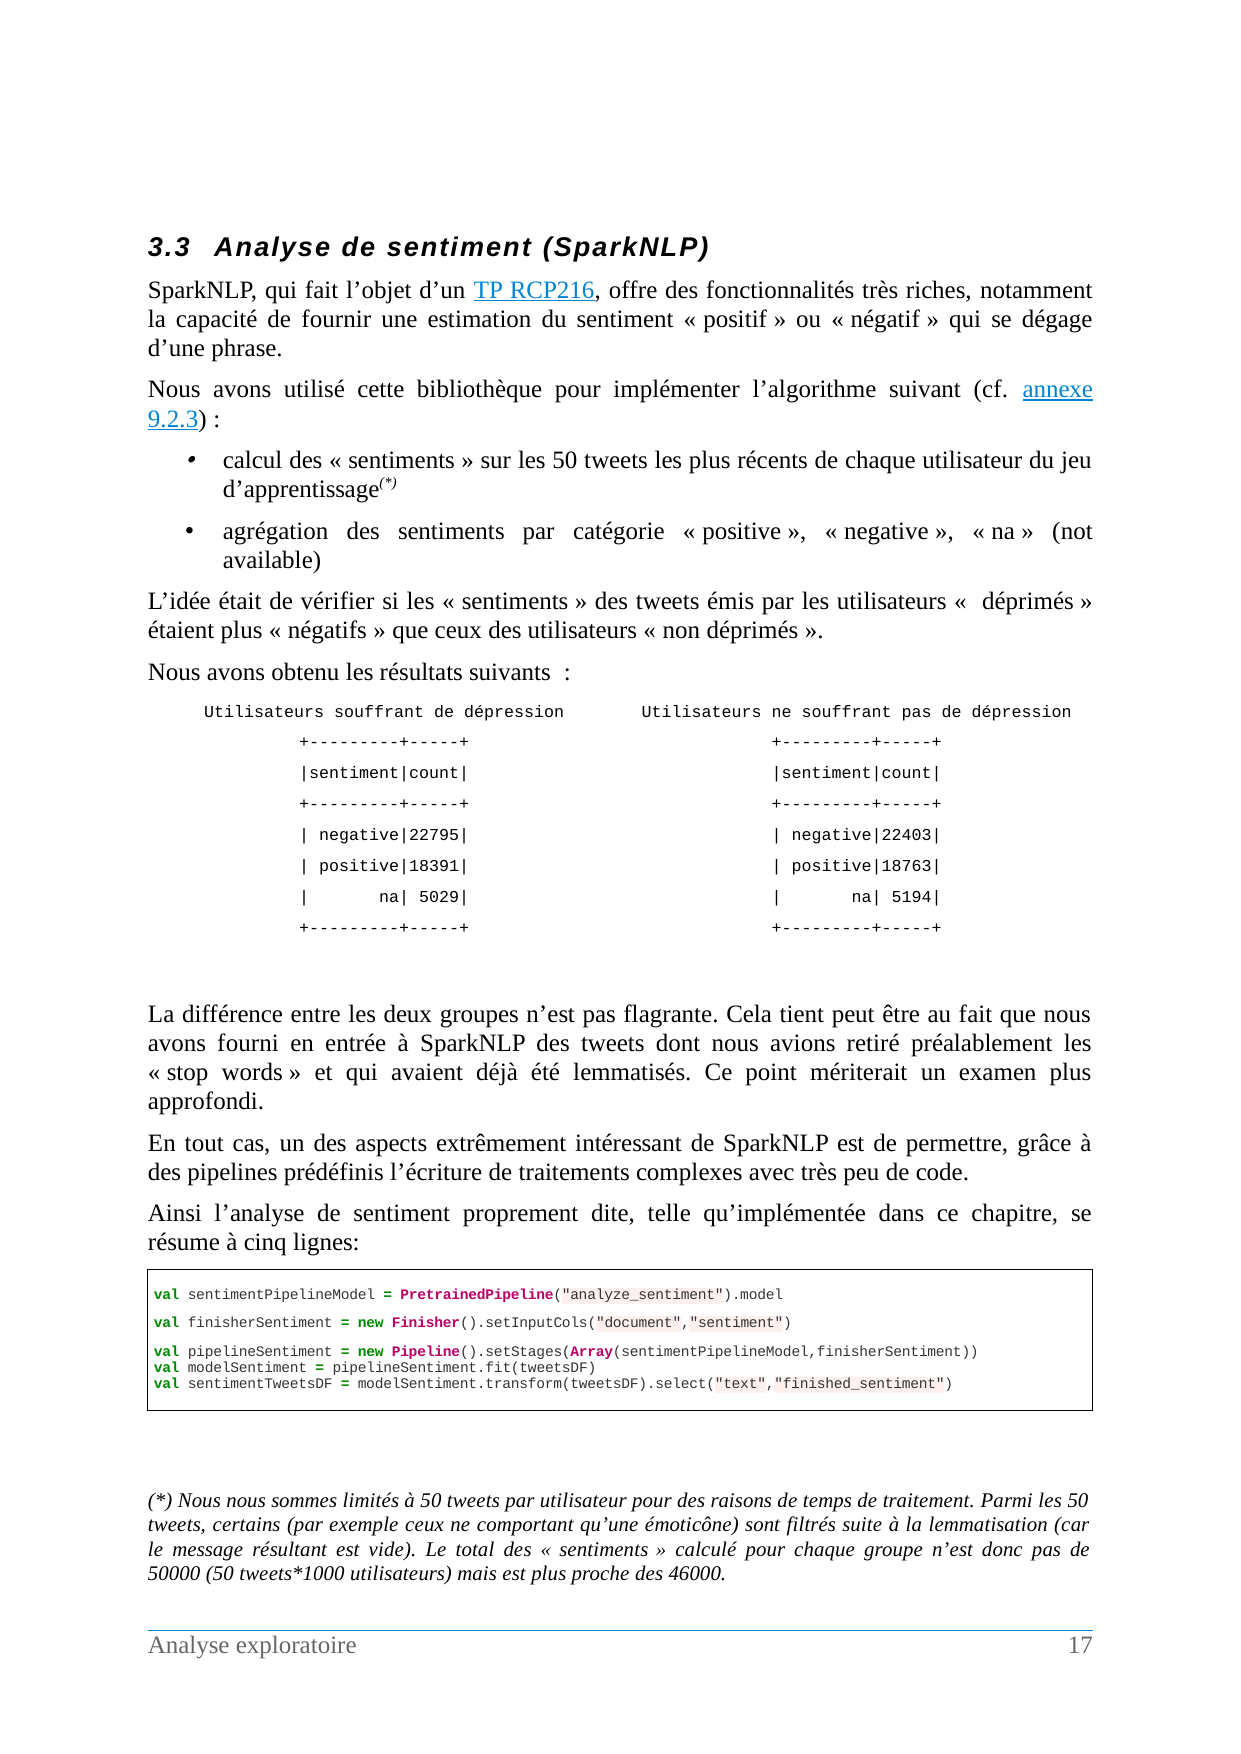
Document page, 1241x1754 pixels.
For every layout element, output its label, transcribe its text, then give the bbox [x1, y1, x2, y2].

list agrégation des sentiments par catégorie « positive », « negative », « na » (not available) [185, 516, 1093, 574]
text (*) Nous nous sommes limités à 50 tweets par utilisateur pour des raisons de temps de traitement. Parmi les 50 tweets, certains (par exemple ceux ne comportant qu’une émoticône) sont filtrés suite à la lemmatisation (car le message résultant est vide). Le total des « sentiments » calculé pour chaque groupe n’est donc pas de 50000 (50 tweets*1000 utilisateurs) mais est plus proche des 46000. [148, 1488, 1093, 1584]
table_header val sentimentPipelineModel = PretrainedPipeline("analyze_sentiment").model val finisherSentiment = new Finisher().setInputCols("document","sentiment") val pipelineSentiment = new Pipeline().setStages(Array(sentimentPipelineModel,finisherSentiment)) val modelSentiment = pipelineSentiment.fit(tweetsDF) val sentimentTweetsDF = modelSentiment.transform(tweetsDF).select("text","finished_sentiment") [148, 1270, 1092, 1410]
subtitle Analyse de sentiment (SparkNLP) [148, 231, 1093, 262]
text Ainsi l’analyse de sentiment proprement dite, telle qu’implémentée dans ce chapitre, se résume à cinq lignes: [148, 1198, 1093, 1256]
text SparkNLP, qui fait l’objet d’un TP RCP216, offre des fonctionnalités très riches, notamment la capacité de fournir une estimation du sentiment « positif » ou « négatif » qui se dégage d’une phrase. [148, 275, 1093, 362]
text Nous avons utilisé cette bibliothèque pour implémenter l’algorithme suivant (cf. annexe 9.2.3) : [148, 374, 1093, 432]
table_cell +---------+-----+ |sentiment|count| +---------+-----+ | negative|22403| | positive|18763| | na| 5194| +---------+-----+ [620, 729, 1093, 957]
table_cell +---------+-----+ |sentiment|count| +---------+-----+ | negative|22795| | positive|18391| | na| 5029| +---------+-----+ [148, 729, 620, 957]
text La différence entre les deux groupes n’est pas flagrante. Cela tient peut être au fait que nous avons fourni en entrée à SparkNLP des tweets dont nous avions retiré préalablement les « stop words » et qui avaient déjà été lemmatisés. Ce point mériterait un examen plus approfondi. [148, 999, 1093, 1115]
table_header Utilisateurs souffrant de dépression [148, 699, 620, 728]
text L’idée était de vérifier si les « sentiments » des tweets émis par les utilisateurs « déprimés » étaient plus « négatifs » que ceux des utilisateurs « non déprimés ». [148, 586, 1093, 644]
text En tout cas, un des aspects extrêmement intéressant de SparkNLP est de permettre, grâce à des pipelines prédéfinis l’écriture de traitements complexes avec très peu de code. [148, 1127, 1093, 1186]
text Nous avons obtenu les résultats suivants : [148, 657, 1093, 686]
table_header Utilisateurs ne souffrant pas de dépression [620, 699, 1093, 728]
list calcul des « sentiments » sur les 50 tweets les plus récents de chaque utilisateur du jeu d’apprentissage(*) [185, 445, 1093, 503]
